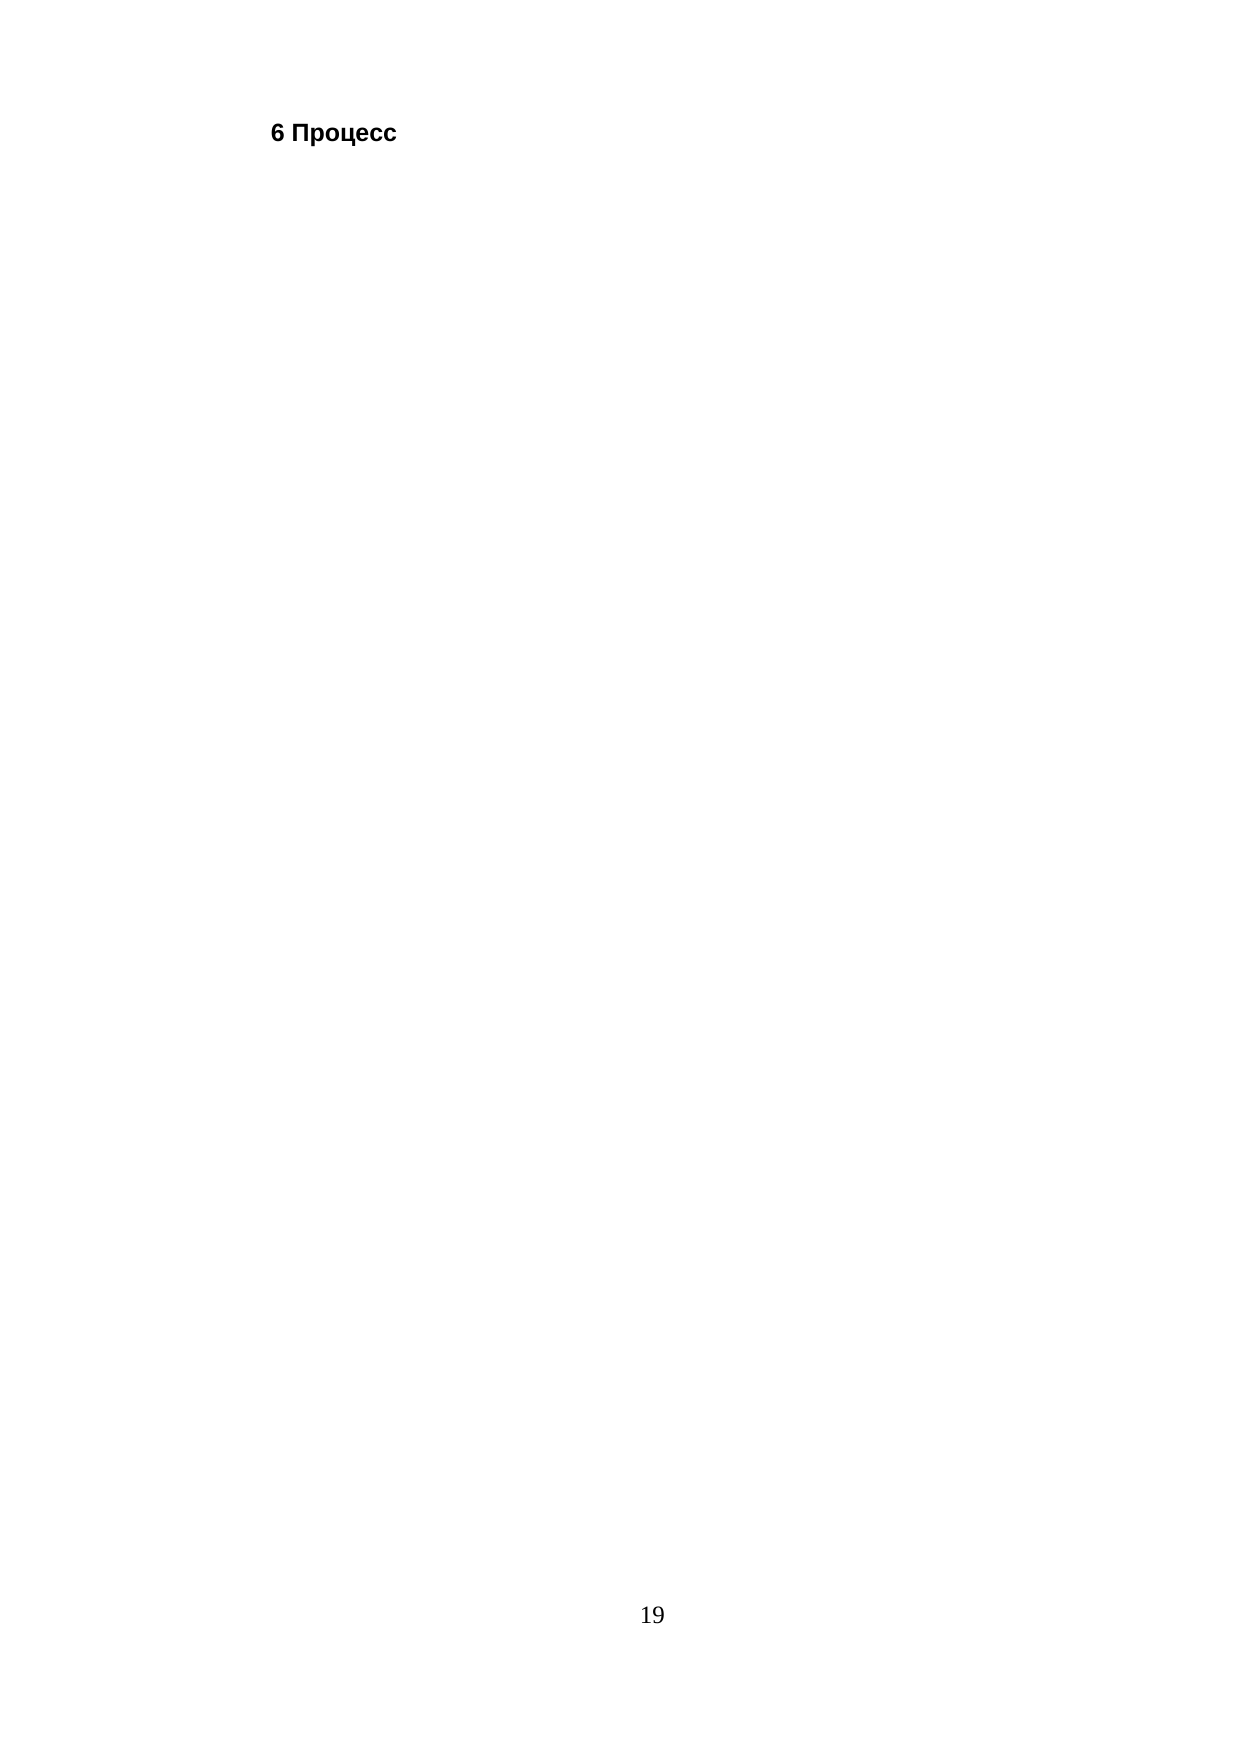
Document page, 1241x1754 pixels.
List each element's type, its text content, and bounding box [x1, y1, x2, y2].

subtitle Процесс [182, 118, 1122, 147]
